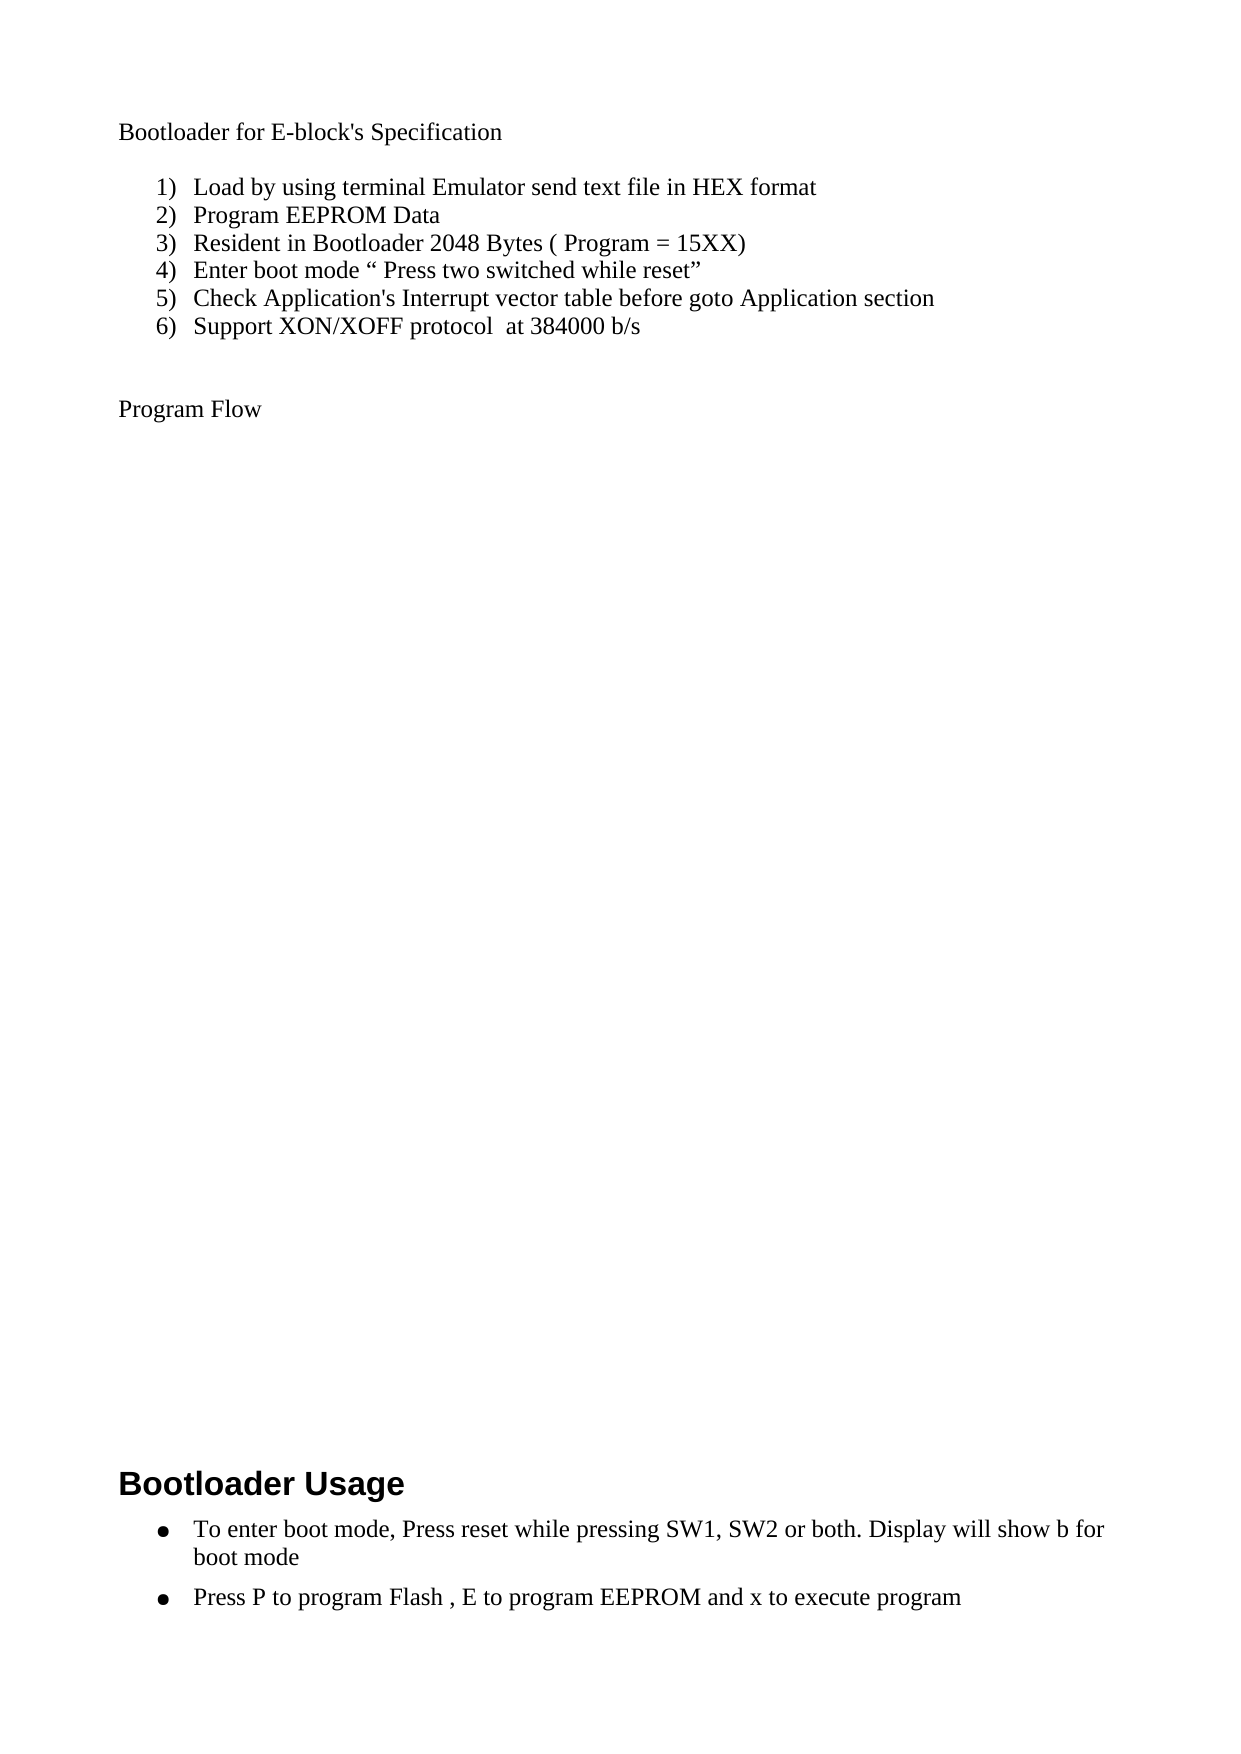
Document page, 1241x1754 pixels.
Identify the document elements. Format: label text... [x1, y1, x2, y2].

list To enter boot mode, Press reset while pressing SW1, SW2 or both. Display will show b for boot mode [156, 1515, 1122, 1570]
list Check Application's Interrupt vector table before goto Application section [156, 284, 1122, 312]
list Resident in Bootloader 2048 Bytes ( Program = 15XX) [156, 229, 1122, 257]
subtitle Bootloader Usage [118, 1465, 1122, 1502]
list Program EEPROM Data [156, 201, 1122, 229]
text Bootloader for E-block's Specification [118, 118, 1122, 146]
list Enter boot mode “ Press two switched while reset” [156, 257, 1122, 284]
list Press P to program Flash , E to program EEPROM and x to execute program [156, 1583, 1122, 1611]
list Load by using terminal Emulator send text file in HEX format [156, 173, 1122, 201]
list Support XON/XOFF protocol at 384000 b/s [156, 312, 1122, 340]
text Program Flow [118, 395, 1122, 423]
